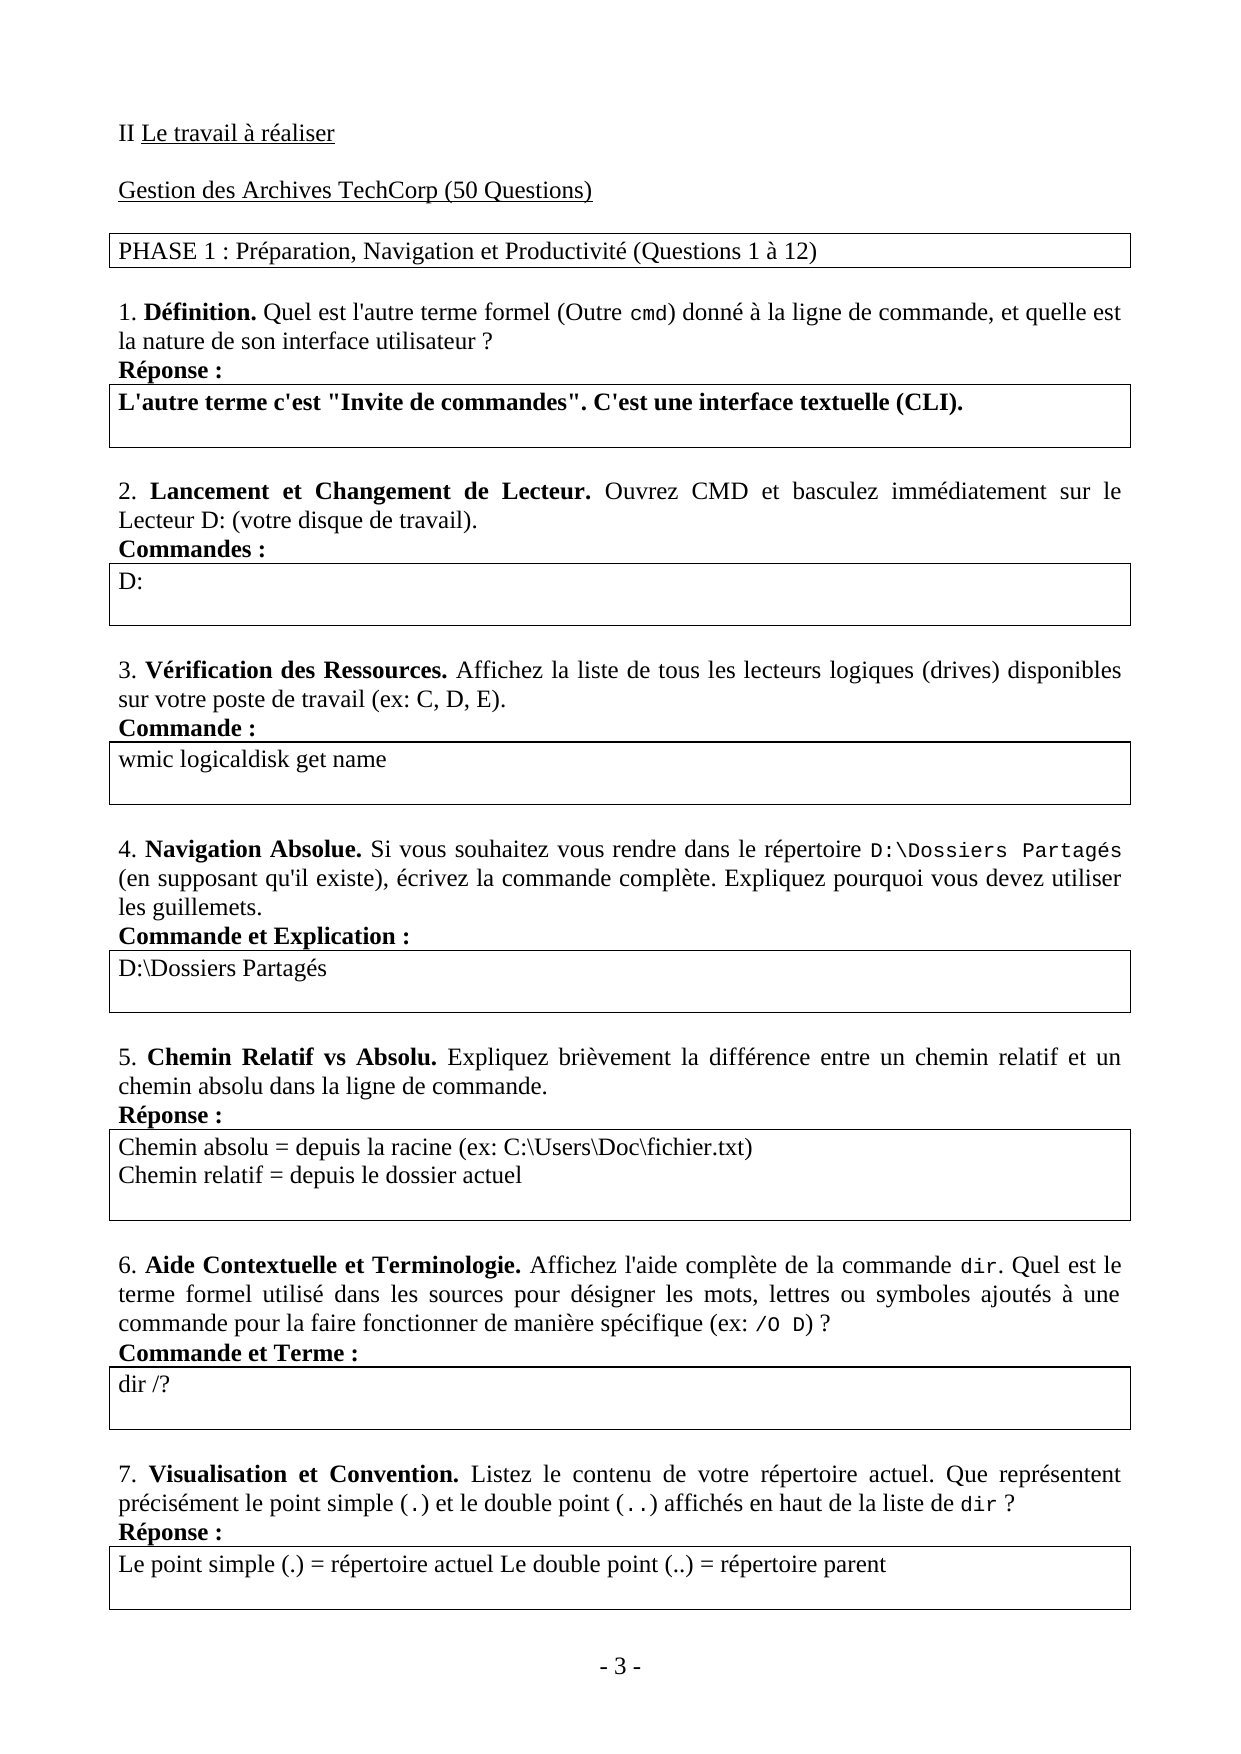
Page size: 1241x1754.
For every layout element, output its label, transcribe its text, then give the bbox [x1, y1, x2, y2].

text Chemin relatif = depuis le dossier actuel [118, 1160, 1122, 1189]
text 7. Visualisation et Convention. Listez le contenu de votre répertoire actuel. Que représentent précisément le point simple (.) et le double point (..) affichés en haut de la liste de dir ? [118, 1459, 1122, 1517]
text PHASE 1 : Préparation, Navigation et Productivité (Questions 1 à 12) [110, 234, 1130, 267]
text D:\Dossiers Partagés [110, 951, 1130, 982]
text 4. Navigation Absolue. Si vous souhaitez vous rendre dans le répertoire D:\Dossiers Partagés (en supposant qu'il existe), écrivez la commande complète. Expliquez pourquoi vous devez utiliser les guillemets. [118, 834, 1122, 921]
text Le point simple (.) = répertoire actuel Le double point (..) = répertoire parent [110, 1547, 1130, 1578]
text Commandes : [118, 534, 1122, 563]
text Gestion des Archives TechCorp (50 Questions) [118, 176, 1122, 204]
text Commande : [118, 713, 1122, 741]
text dir /? [110, 1368, 1130, 1398]
text 3. Vérification des Ressources. Affichez la liste de tous les lecteurs logiques (drives) disponibles sur votre poste de travail (ex: C, D, E). [118, 655, 1122, 713]
text 1. Définition. Quel est l'autre terme formel (Outre cmd) donné à la ligne de commande, et quelle est la nature de son interface utilisateur ? [118, 297, 1122, 355]
text 5. Chemin Relatif vs Absolu. Expliquez brièvement la différence entre un chemin relatif et un chemin absolu dans la ligne de commande. [118, 1042, 1122, 1100]
text 6. Aide Contextuelle et Terminologie. Affichez l'aide complète de la commande dir. Quel est le terme formel utilisé dans les sources pour désigner les mots, lettres ou symboles ajoutés à une commande pour la faire fonctionner de manière spécifique (ex: /O D) ? [118, 1250, 1122, 1338]
text II Le travail à réaliser [118, 118, 1122, 147]
text 2. Lancement et Changement de Lecteur. Ouvrez CMD et basculez immédiatement sur le Lecteur D: (votre disque de travail). [118, 476, 1122, 534]
text Chemin absolu = depuis la racine (ex: C:\Users\Doc\fichier.txt) [110, 1130, 1130, 1160]
text D: [110, 564, 1130, 594]
text Commande et Explication : [118, 921, 1122, 950]
text L'autre terme c'est "Invite de commandes". C'est une interface textuelle (CLI). [110, 385, 1130, 416]
text Réponse : [118, 355, 1122, 384]
text Réponse : [118, 1100, 1122, 1128]
text Commande et Terme : [118, 1338, 1122, 1366]
text wmic logicaldisk get name [110, 743, 1130, 773]
text Réponse : [118, 1517, 1122, 1546]
